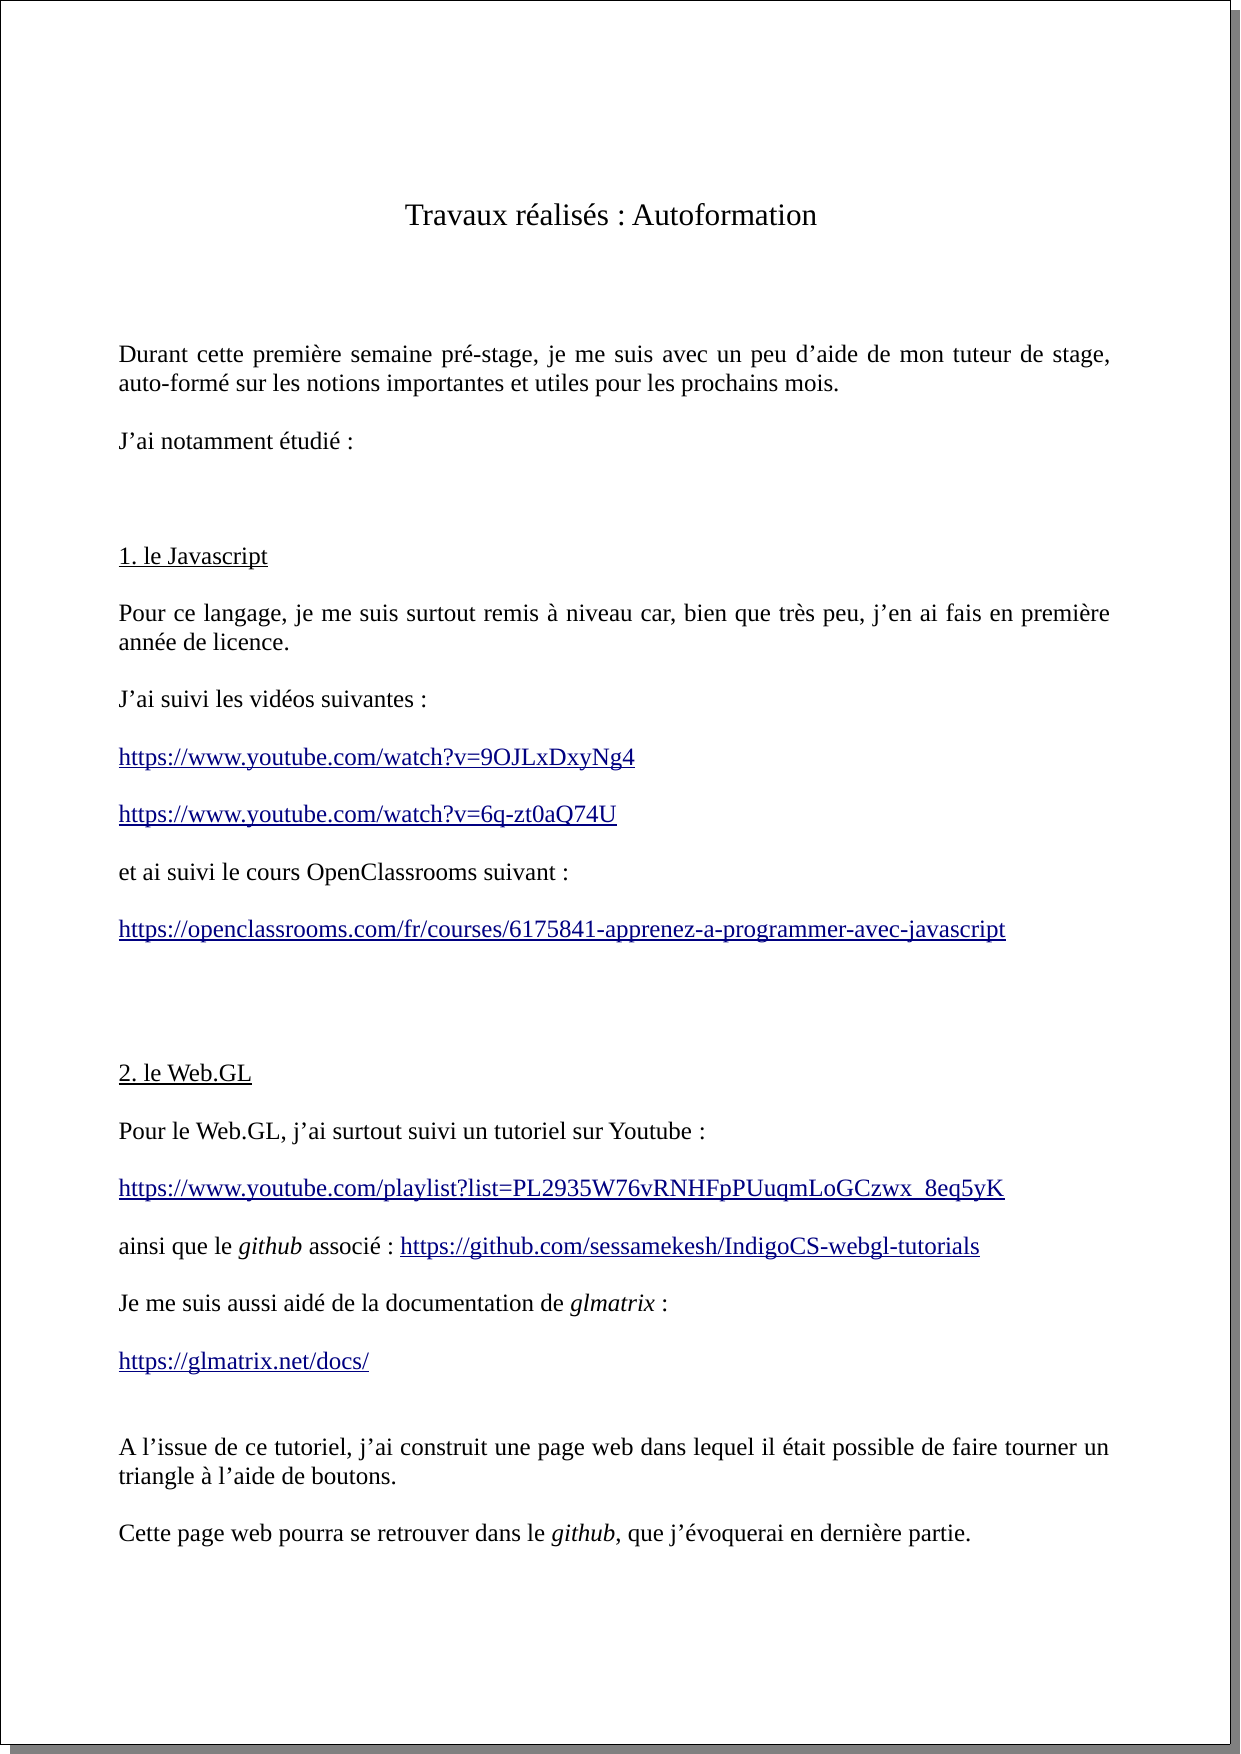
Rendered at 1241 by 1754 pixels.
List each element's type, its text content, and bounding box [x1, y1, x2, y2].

text https://www.youtube.com/watch?v=9OJLxDxyNg4 [118, 742, 1112, 771]
text A l’issue de ce tutoriel, j’ai construit une page web dans lequel il était possible de faire tourner un triangle à l’aide de boutons. [118, 1432, 1112, 1489]
text ainsi que le github associé : https://github.com/sessamekesh/IndigoCS-webgl-tutorials [59, 1231, 1171, 1259]
text 2. le Web.GL [59, 1058, 1171, 1087]
text https://openclassrooms.com/fr/courses/6175841-apprenez-a-programmer-avec-javascript [118, 914, 1112, 943]
text https://www.youtube.com/playlist?list=PL2935W76vRNHFpPUuqmLoGCzwx_8eq5yK [59, 1173, 1171, 1202]
text Durant cette première semaine pré-stage, je me suis avec un peu d’aide de mon tuteur de stage, auto-formé sur les notions importantes et utiles pour les prochains mois. [118, 339, 1112, 397]
text Pour le Web.GL, j’ai surtout suivi un tutoriel sur Youtube : [59, 1116, 1171, 1144]
text Cette page web pourra se retrouver dans le github, que j’évoquerai en dernière partie. [118, 1518, 1112, 1547]
text https://www.youtube.com/watch?v=6q-zt0aQ74U [118, 799, 1112, 828]
text 1. le Javascript [59, 541, 1171, 569]
text Travaux réalisés : Autoformation [59, 196, 1171, 232]
text et ai suivi le cours OpenClassrooms suivant : [118, 857, 1112, 886]
text J’ai notamment étudié : [118, 426, 1112, 454]
text Pour ce langage, je me suis surtout remis à niveau car, bien que très peu, j’en ai fais en première année de licence. [118, 598, 1112, 656]
text https://glmatrix.net/docs/ [59, 1346, 1171, 1374]
text J’ai suivi les vidéos suivantes : [118, 684, 1112, 713]
text Je me suis aussi aidé de la documentation de glmatrix : [59, 1288, 1171, 1317]
